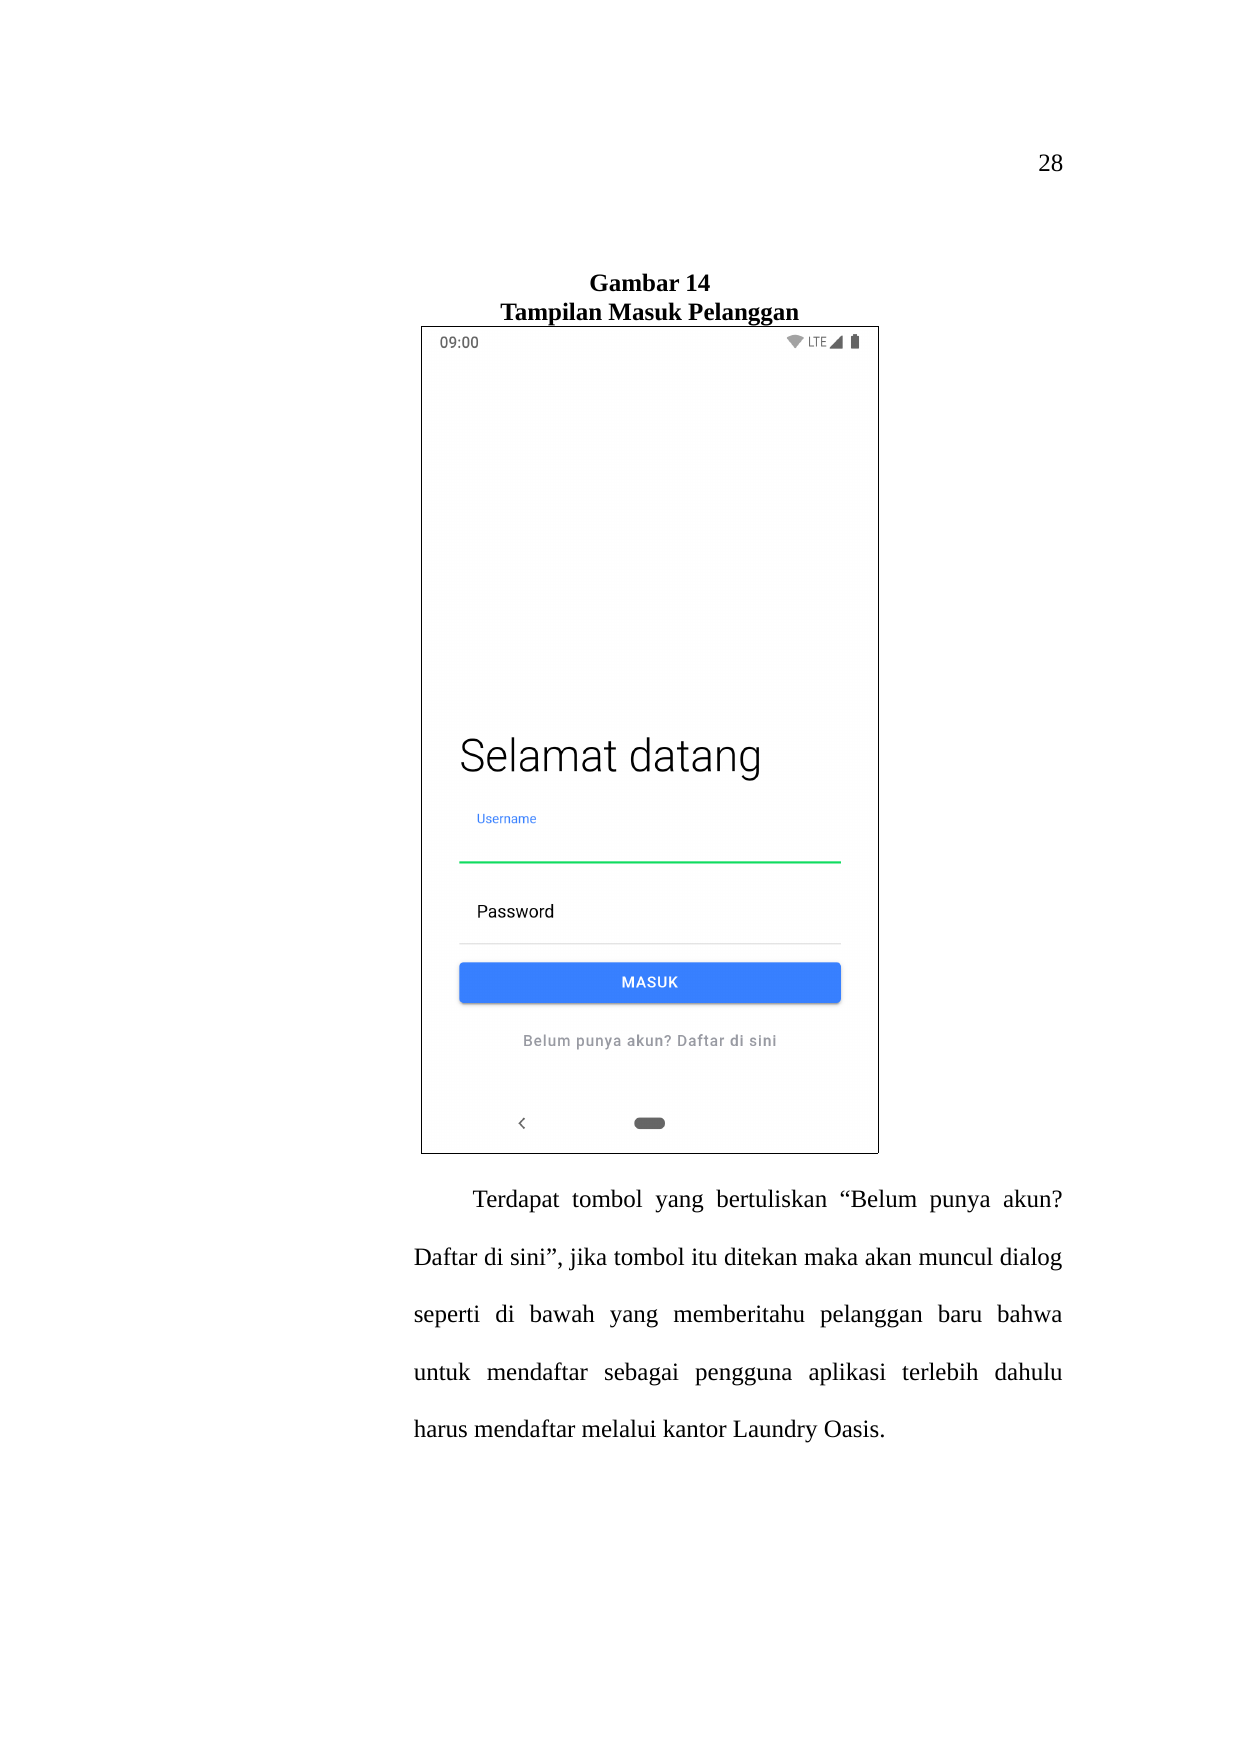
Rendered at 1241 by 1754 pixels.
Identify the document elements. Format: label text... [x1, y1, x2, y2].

text [422, 327, 878, 1153]
picture [424, 329, 875, 1150]
text Gambar 14 [421, 268, 878, 297]
text Tampilan Masuk Pelanggan [421, 297, 878, 326]
text Terdapat tombol yang bertuliskan “Belum punya akun? Daftar di sini”, jika tombol itu ditekan maka akan muncul dialog seperti di bawah yang memberitahu pelanggan baru bahwa untuk mendaftar sebagai pengguna aplikasi terlebih dahulu harus mendaftar melalui kantor Laundry Oasis. [413, 956, 1063, 1443]
